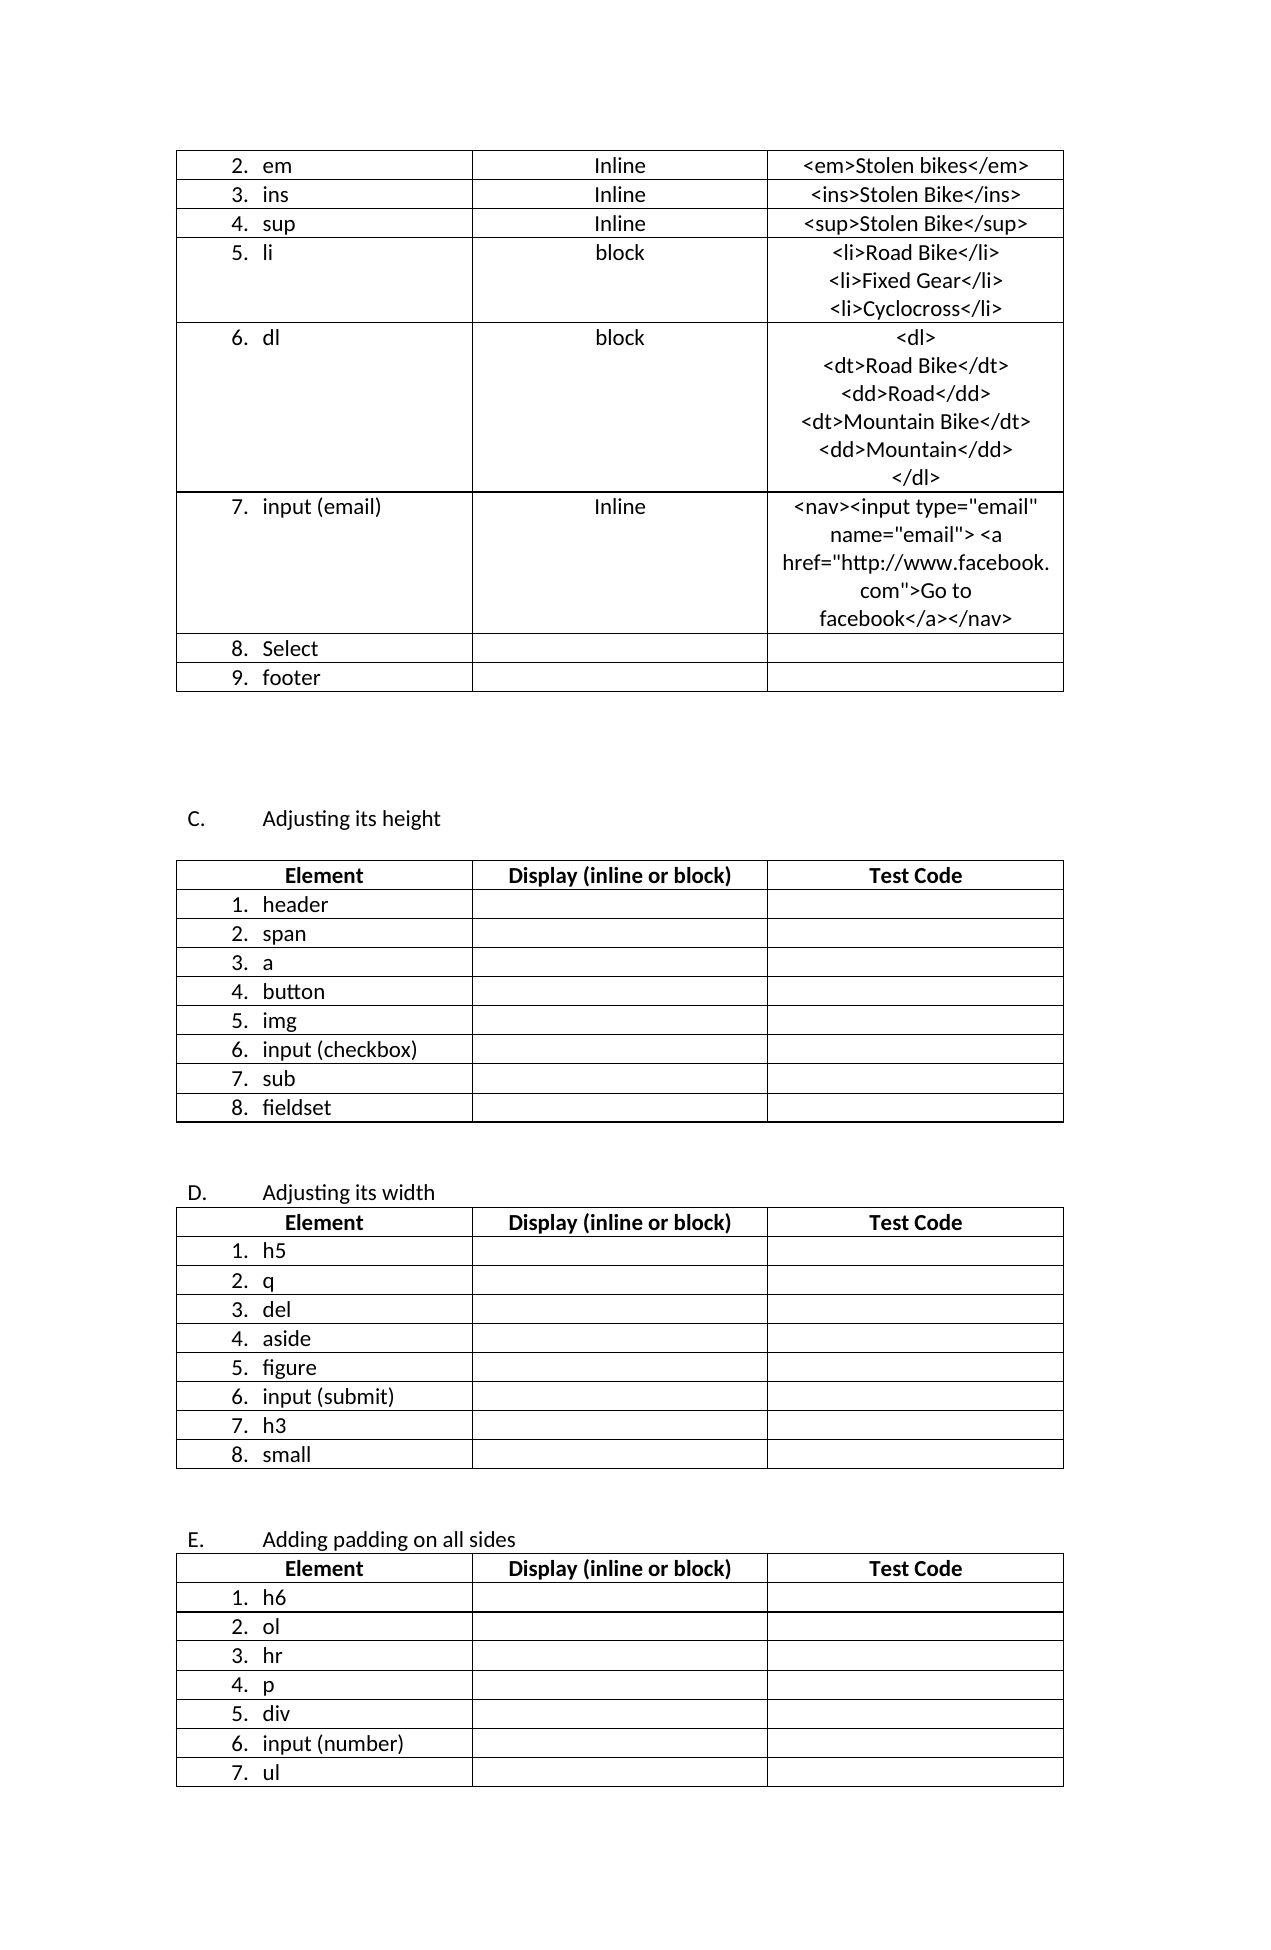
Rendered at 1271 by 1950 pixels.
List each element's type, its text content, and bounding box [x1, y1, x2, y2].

table_cell h5 [461, 1237, 472, 1265]
table_cell [473, 890, 483, 918]
table_header Test Code [1053, 861, 1063, 889]
table_header Test Code [1053, 1554, 1063, 1582]
table_header Test Code [768, 1554, 779, 1582]
table_header Test Code [768, 861, 779, 889]
table_cell div [461, 1700, 472, 1728]
table_header Element [461, 1208, 472, 1236]
table_cell [768, 1671, 779, 1698]
table_cell button [461, 977, 472, 1005]
table_cell [768, 919, 779, 947]
table_cell li [177, 238, 472, 322]
table_cell [1053, 1266, 1063, 1294]
table_cell [757, 1266, 767, 1294]
table_cell [757, 1094, 767, 1121]
table_cell [768, 1237, 779, 1265]
table_cell ins [461, 180, 472, 208]
table_cell [473, 1700, 483, 1728]
table_cell [757, 1035, 767, 1063]
table_cell aside [461, 1324, 472, 1352]
table_cell block [473, 323, 767, 491]
table_cell [473, 634, 483, 662]
table_cell [757, 1411, 767, 1439]
table_cell del [461, 1295, 472, 1323]
table_cell [1053, 1613, 1063, 1640]
table_cell figure [461, 1353, 472, 1381]
table_cell footer [461, 663, 472, 691]
table_cell [768, 1382, 779, 1410]
table_cell [473, 1094, 483, 1121]
table_cell Inline [757, 209, 767, 237]
table_cell [473, 1064, 483, 1092]
table_cell [757, 1324, 767, 1352]
table_cell [768, 1641, 779, 1669]
table_cell [473, 1641, 483, 1669]
table_cell [473, 1237, 483, 1265]
list Adjusting its height [187, 804, 1083, 832]
table_cell [473, 1758, 483, 1786]
table_cell [768, 1064, 779, 1092]
table_cell [757, 1729, 767, 1757]
table_cell [1053, 919, 1063, 947]
table_cell [768, 977, 779, 1005]
table_cell Inline [473, 209, 483, 237]
table_cell Inline [473, 493, 767, 633]
table_cell [768, 1411, 779, 1439]
table_cell Select [461, 634, 472, 662]
table_cell input (submit) [461, 1382, 472, 1410]
table_cell [768, 1353, 779, 1381]
table_header Element [461, 1554, 472, 1582]
table_cell [1053, 1324, 1063, 1352]
table_cell [473, 1295, 483, 1323]
table_cell dl [177, 323, 472, 491]
table_cell a [461, 948, 472, 976]
table_cell [473, 1440, 483, 1468]
table_cell [473, 948, 483, 976]
table_cell input (number) [461, 1729, 472, 1757]
table_cell [1053, 1237, 1063, 1265]
table_cell [768, 1758, 779, 1786]
table_cell [1053, 634, 1063, 662]
table_cell <dl> <dt>Road Bike</dt> <dd>Road</dd> <dt>Mountain Bike</dt> <dd>Mountain</dd> </dl> [768, 323, 1063, 491]
table_cell fieldset [461, 1094, 472, 1121]
table_cell [768, 890, 779, 918]
table_header Element [177, 861, 188, 889]
table_header Test Code [768, 1208, 779, 1236]
table_cell [757, 948, 767, 976]
list Adding padding on all sides [187, 1525, 1083, 1553]
table_cell [768, 1094, 779, 1121]
table_cell q [461, 1266, 472, 1294]
table_cell [1053, 1729, 1063, 1757]
table_cell [1053, 977, 1063, 1005]
list Adjusting its width [187, 1178, 1083, 1207]
table_cell [757, 977, 767, 1005]
table_cell hr [461, 1641, 472, 1669]
table_cell [757, 890, 767, 918]
table_cell [473, 1729, 483, 1757]
table_cell Inline [757, 180, 767, 208]
table_cell [757, 634, 767, 662]
table_cell [1053, 1006, 1063, 1034]
table_cell [768, 1035, 779, 1063]
table_cell [1053, 1064, 1063, 1092]
table_cell [768, 1700, 779, 1728]
table_cell sup [461, 209, 472, 237]
table_cell [768, 1295, 779, 1323]
table_cell [768, 1266, 779, 1294]
table_cell [757, 663, 767, 691]
table_cell [1053, 1671, 1063, 1698]
table_cell [757, 1440, 767, 1468]
table_cell Inline [473, 151, 483, 179]
table_cell [757, 1700, 767, 1728]
table_cell [768, 1583, 779, 1611]
table_cell [757, 1064, 767, 1092]
table_cell [1053, 1295, 1063, 1323]
table_cell [757, 1758, 767, 1786]
table_cell sub [461, 1064, 472, 1092]
table_cell [1053, 663, 1063, 691]
table_cell em [461, 151, 472, 179]
table_cell [473, 1324, 483, 1352]
table_cell [1053, 1758, 1063, 1786]
table_cell [1053, 1583, 1063, 1611]
table_cell [473, 1382, 483, 1410]
table_cell [1053, 1035, 1063, 1063]
table_cell [757, 1641, 767, 1669]
table_cell ul [461, 1758, 472, 1786]
table_cell [1053, 1382, 1063, 1410]
table_cell [768, 1729, 779, 1757]
table_header Test Code [1053, 1208, 1063, 1236]
table_cell header [461, 890, 472, 918]
table_cell [768, 1324, 779, 1352]
table_cell [757, 919, 767, 947]
table_cell ol [461, 1613, 472, 1640]
table_cell [768, 663, 779, 691]
table_cell [757, 1671, 767, 1698]
table_cell [757, 1353, 767, 1381]
table_cell [757, 1006, 767, 1034]
table_header Element [461, 861, 472, 889]
table_header Element [177, 1208, 188, 1236]
table_cell Inline [757, 151, 767, 179]
table_cell [1053, 890, 1063, 918]
table_cell [473, 977, 483, 1005]
table_cell [473, 1411, 483, 1439]
table_cell small [461, 1440, 472, 1468]
table_cell [1053, 1641, 1063, 1669]
table_cell [768, 634, 779, 662]
table_cell input (email) [177, 493, 472, 633]
table_cell [768, 1006, 779, 1034]
table_cell [757, 1583, 767, 1611]
table_cell span [461, 919, 472, 947]
table_cell [473, 1266, 483, 1294]
table_cell p [461, 1671, 472, 1698]
table_cell [768, 948, 779, 976]
table_cell [473, 1613, 483, 1640]
table_cell [757, 1295, 767, 1323]
table_header Element [177, 1554, 188, 1582]
table_cell [473, 1035, 483, 1063]
table_cell [768, 1440, 779, 1468]
table_cell [473, 1671, 483, 1698]
table_cell [473, 1583, 483, 1611]
table_cell Inline [473, 180, 483, 208]
table_cell [473, 919, 483, 947]
table_cell [757, 1237, 767, 1265]
table_cell [757, 1382, 767, 1410]
table_cell [1053, 1353, 1063, 1381]
table_cell [1053, 1411, 1063, 1439]
table_cell block [473, 238, 767, 322]
table_cell [473, 1353, 483, 1381]
table_cell h3 [461, 1411, 472, 1439]
table_cell img [461, 1006, 472, 1034]
table_cell [1053, 1094, 1063, 1121]
table_cell [473, 663, 483, 691]
table_cell [1053, 1440, 1063, 1468]
table_cell h6 [461, 1583, 472, 1611]
table_cell [1053, 1700, 1063, 1728]
table_cell [473, 1006, 483, 1034]
table_cell [768, 1613, 779, 1640]
table_cell [1053, 948, 1063, 976]
table_cell [757, 1613, 767, 1640]
